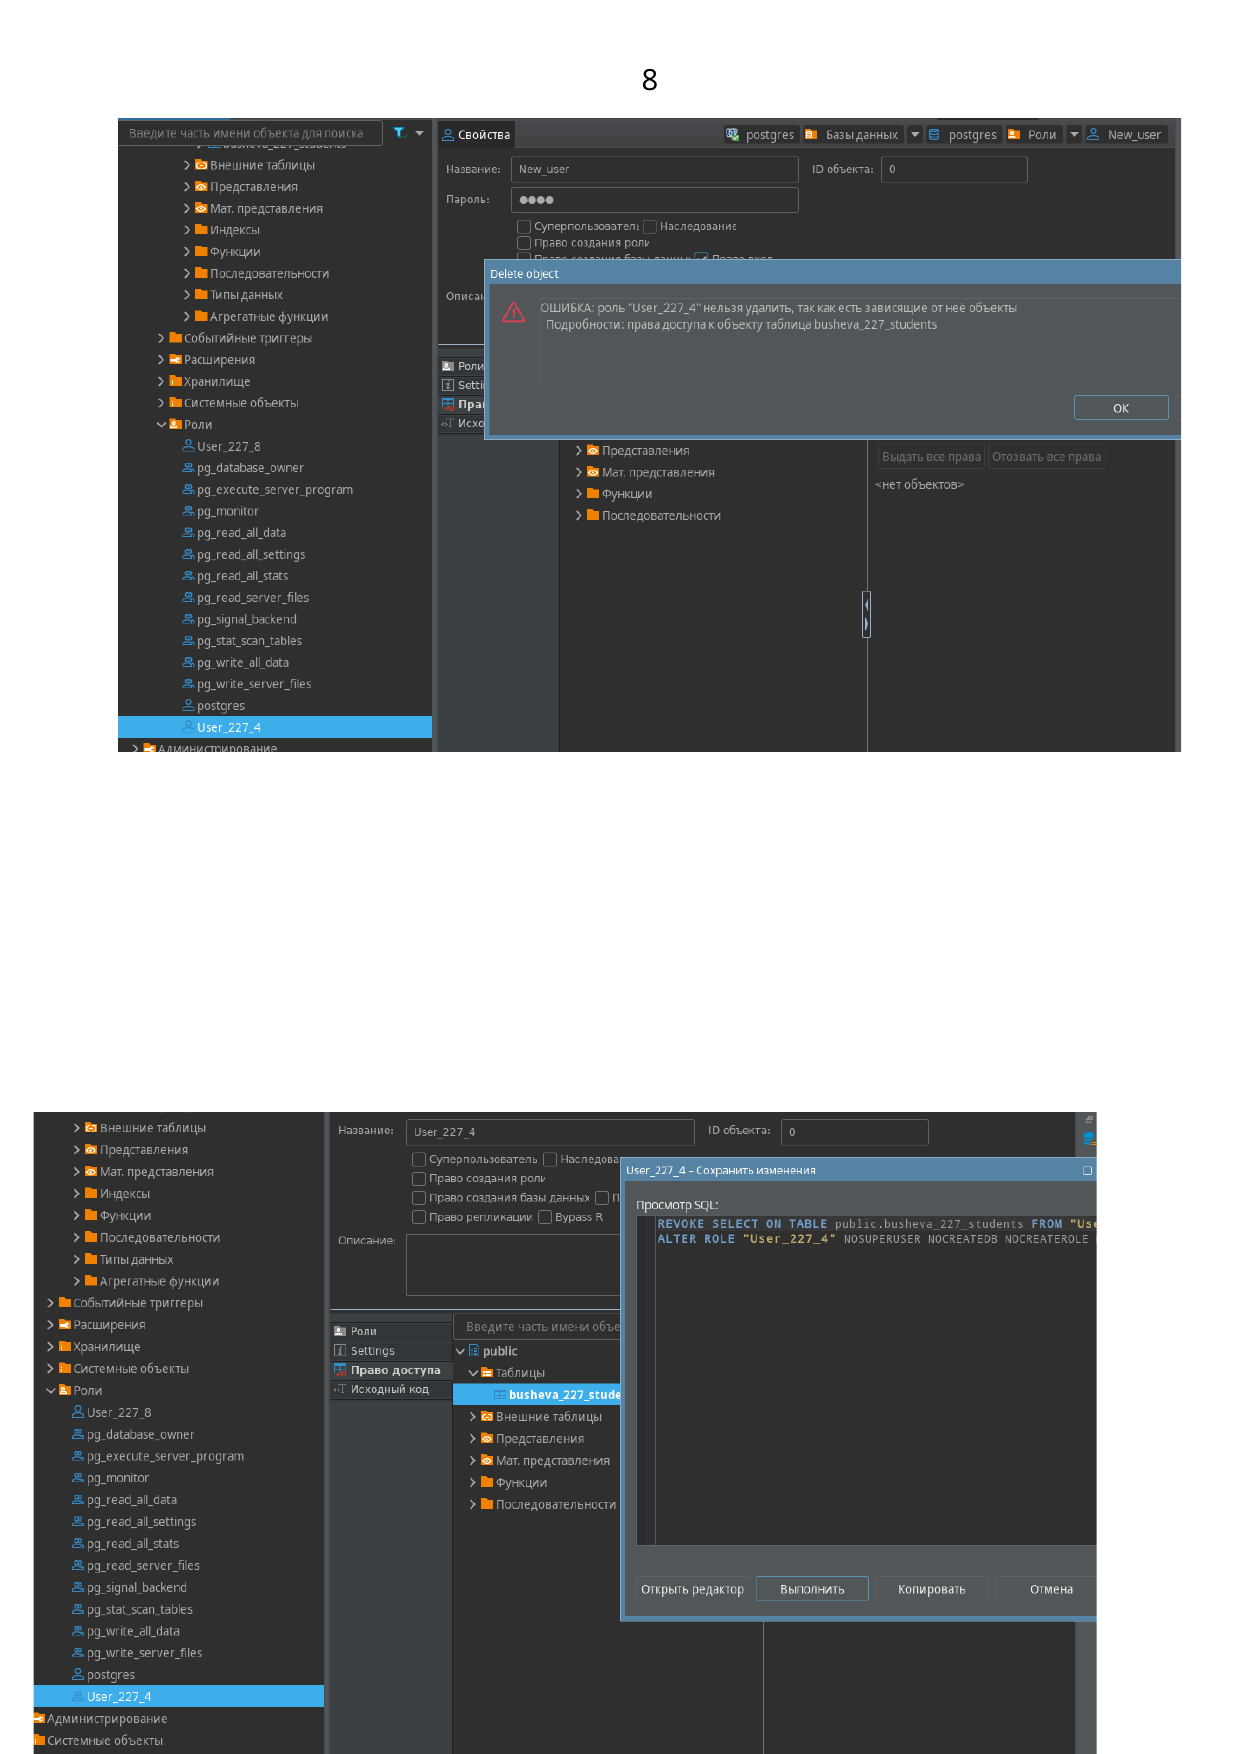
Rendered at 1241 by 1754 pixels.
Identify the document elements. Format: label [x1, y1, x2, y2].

picture [33, 1112, 1097, 1754]
picture [118, 118, 1182, 752]
